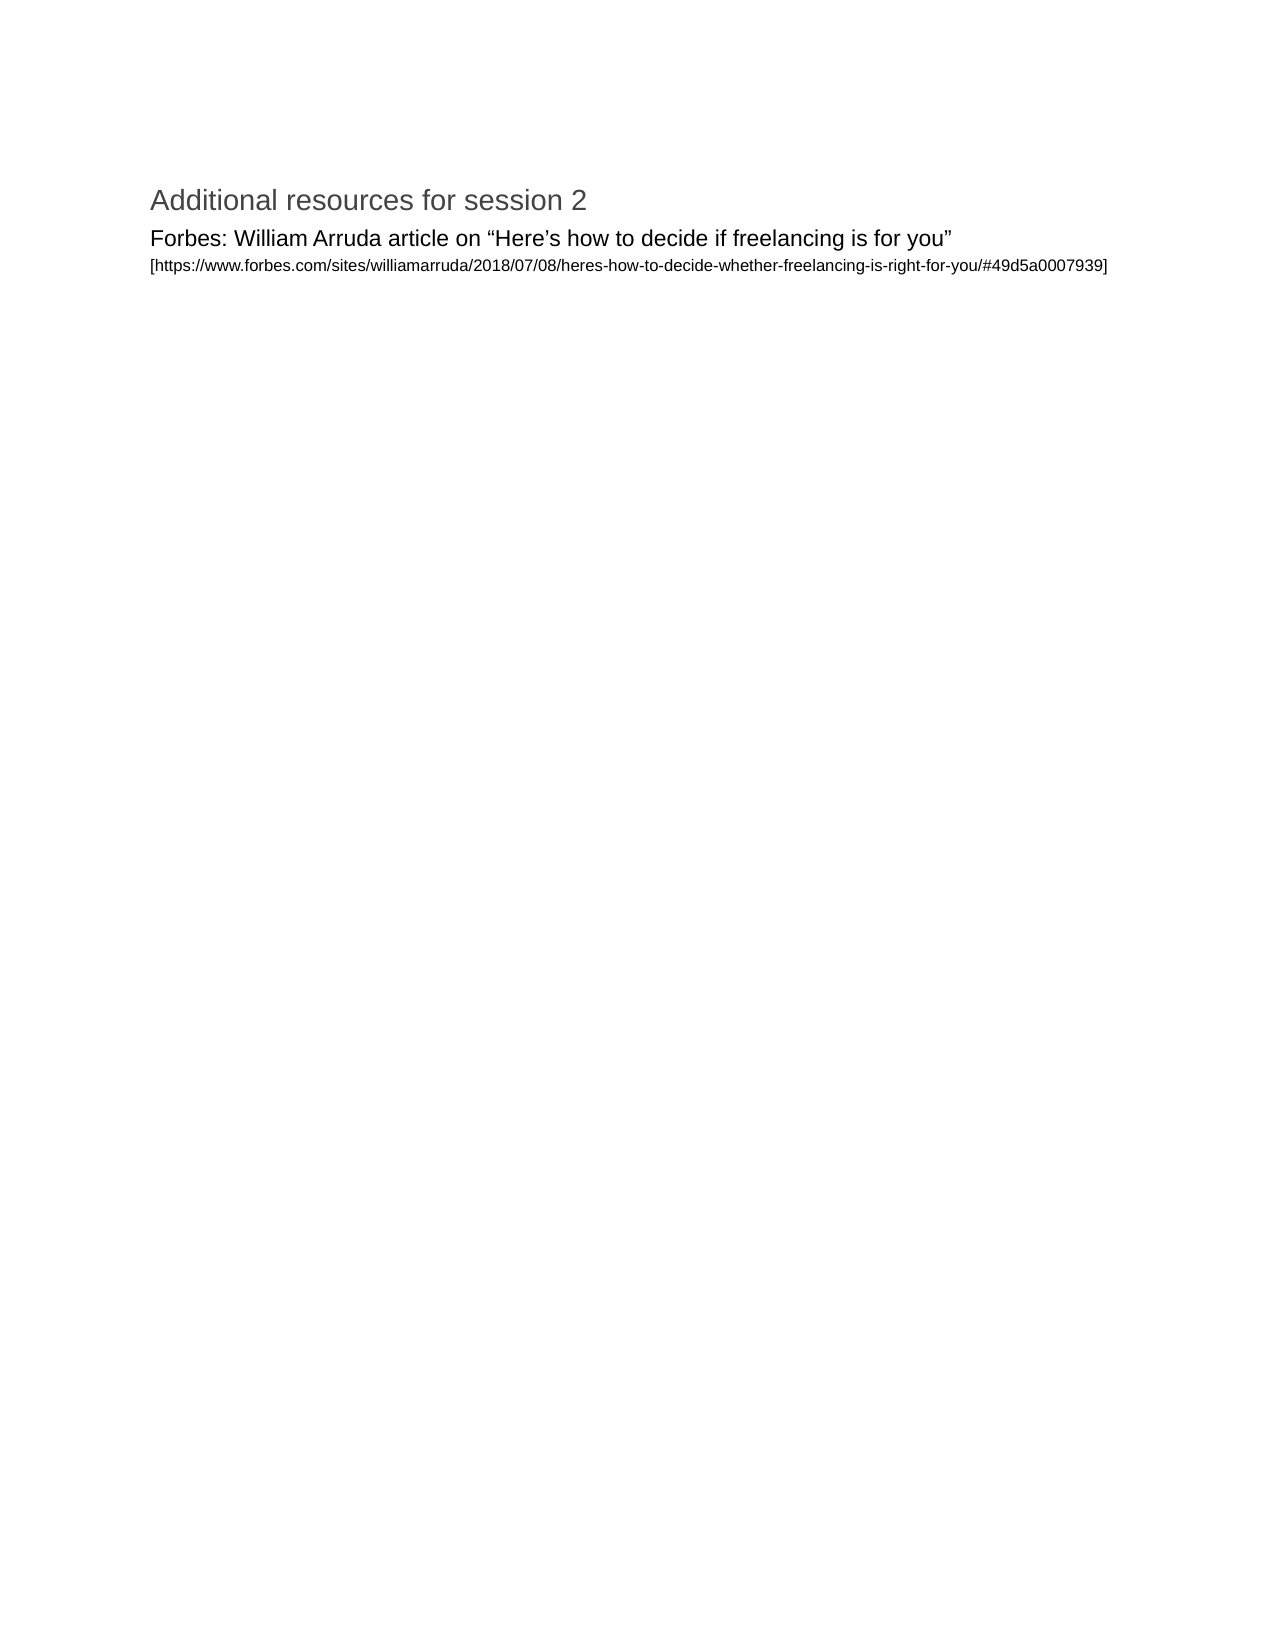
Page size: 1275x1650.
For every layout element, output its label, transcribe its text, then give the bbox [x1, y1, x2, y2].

text Forbes: William Arruda article on “Here’s how to decide if freelancing is for you” [150, 225, 1125, 252]
subtitle Additional resources for session 2 [150, 183, 1125, 217]
text [https://www.forbes.com/sites/williamarruda/2018/07/08/heres-how-to-decide-whether-freelancing-is-right-for-you/#49d5a0007939] [150, 255, 1125, 274]
